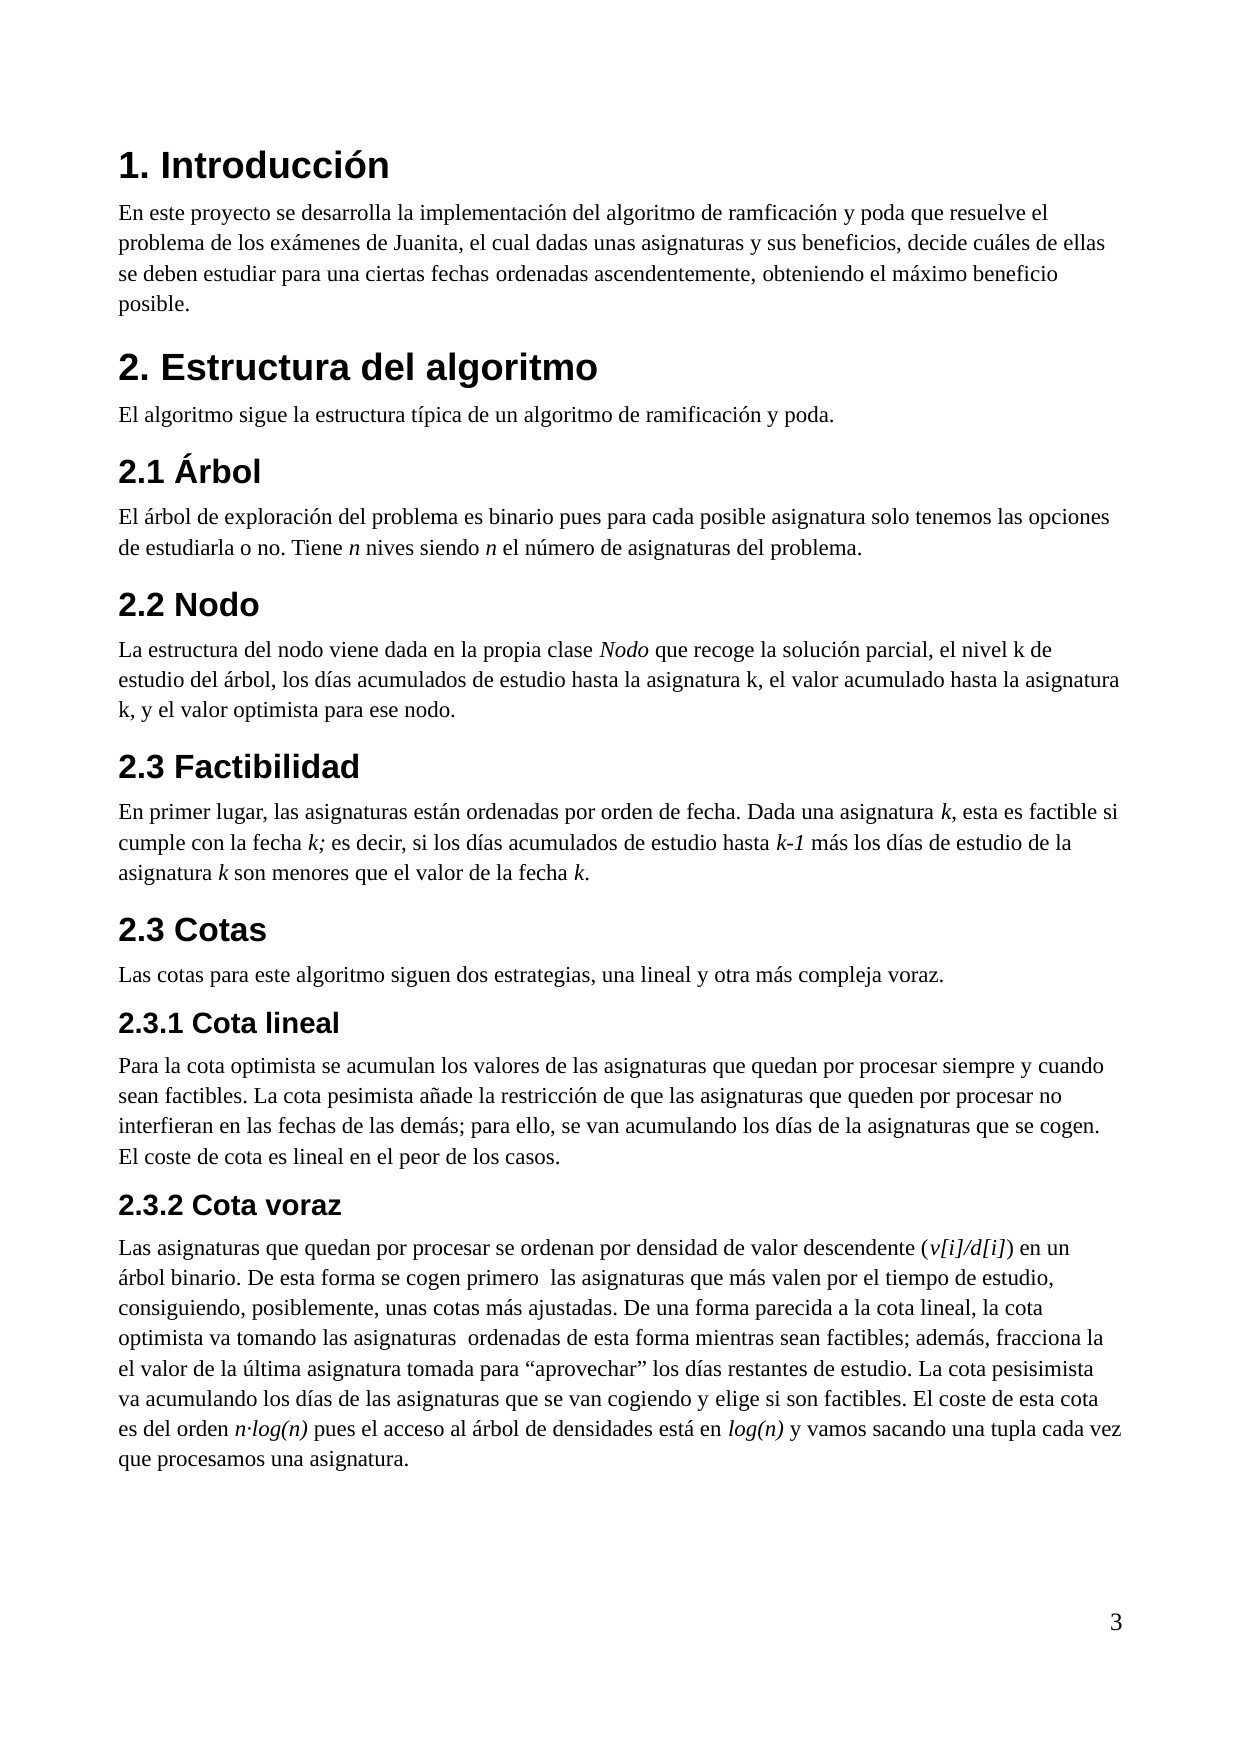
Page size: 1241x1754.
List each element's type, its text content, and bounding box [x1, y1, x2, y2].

subtitle 2.3 Factibilidad [118, 747, 1122, 786]
text Para la cota optimista se acumulan los valores de las asignaturas que quedan por procesar siempre y cuando sean factibles. La cota pesimista añade la restricción de que las asignaturas que queden por procesar no interfieran en las fechas de las demás; para ello, se van acumulando los días de la asignaturas que se cogen. El coste de cota es lineal en el peor de los casos. [118, 1052, 1122, 1169]
subtitle 2.3.1 Cota lineal [118, 1006, 1122, 1039]
subtitle 2. Estructura del algoritmo [118, 345, 1122, 389]
text En este proyecto se desarrolla la implementación del algoritmo de ramficación y poda que resuelve el problema de los exámenes de Juanita, el cual dadas unas asignaturas y sus beneficios, decide cuáles de ellas se deben estudiar para una ciertas fechas ordenadas ascendentemente, obteniendo el máximo beneficio posible. [118, 199, 1122, 316]
text En primer lugar, las asignaturas están ordenadas por orden de fecha. Dada una asignatura k, esta es factible si [118, 798, 1122, 825]
text Las asignaturas que quedan por procesar se ordenan por densidad de valor descendente (v[i]/d[i]) en un árbol binario. De esta forma se cogen primero las asignaturas que más valen por el tiempo de estudio, consiguiendo, posiblemente, unas cotas más ajustadas. De una forma parecida a la cota lineal, la cota optimista va tomando las asignaturas ordenadas de esta forma mientras sean factibles; además, fracciona la el valor de la última asignatura tomada para “aprovechar” los días restantes de estudio. La cota pesisimista va acumulando los días de las asignaturas que se van cogiendo y elige si son factibles. El coste de esta cota es del orden n·log(n) pues el acceso al árbol de densidades está en log(n) y vamos sacando una tupla cada vez que procesamos una asignatura. [118, 1234, 1122, 1472]
text La estructura del nodo viene dada en la propia clase Nodo que recoge la solución parcial, el nivel k de estudio del árbol, los días acumulados de estudio hasta la asignatura k, el valor acumulado hasta la asignatura k, y el valor optimista para ese nodo. [118, 636, 1122, 723]
subtitle 2.1 Árbol [118, 452, 1122, 491]
text cumple con la fecha k; es decir, si los días acumulados de estudio hasta k-1 más los días de estudio de la asignatura k son menores que el valor de la fecha k. [118, 829, 1122, 885]
subtitle 2.3.2 Cota voraz [118, 1187, 1122, 1221]
subtitle 2.3 Cotas [118, 910, 1122, 948]
text Las cotas para este algoritmo siguen dos estrategias, una lineal y otra más compleja voraz. [118, 961, 1122, 987]
subtitle 2.2 Nodo [118, 585, 1122, 623]
subtitle 1. Introducción [118, 143, 1122, 187]
text El algoritmo sigue la estructura típica de un algoritmo de ramificación y poda. [118, 401, 1122, 428]
text El árbol de exploración del problema es binario pues para cada posible asignatura solo tenemos las opciones de estudiarla o no. Tiene n nives siendo n el número de asignaturas del problema. [118, 503, 1122, 560]
